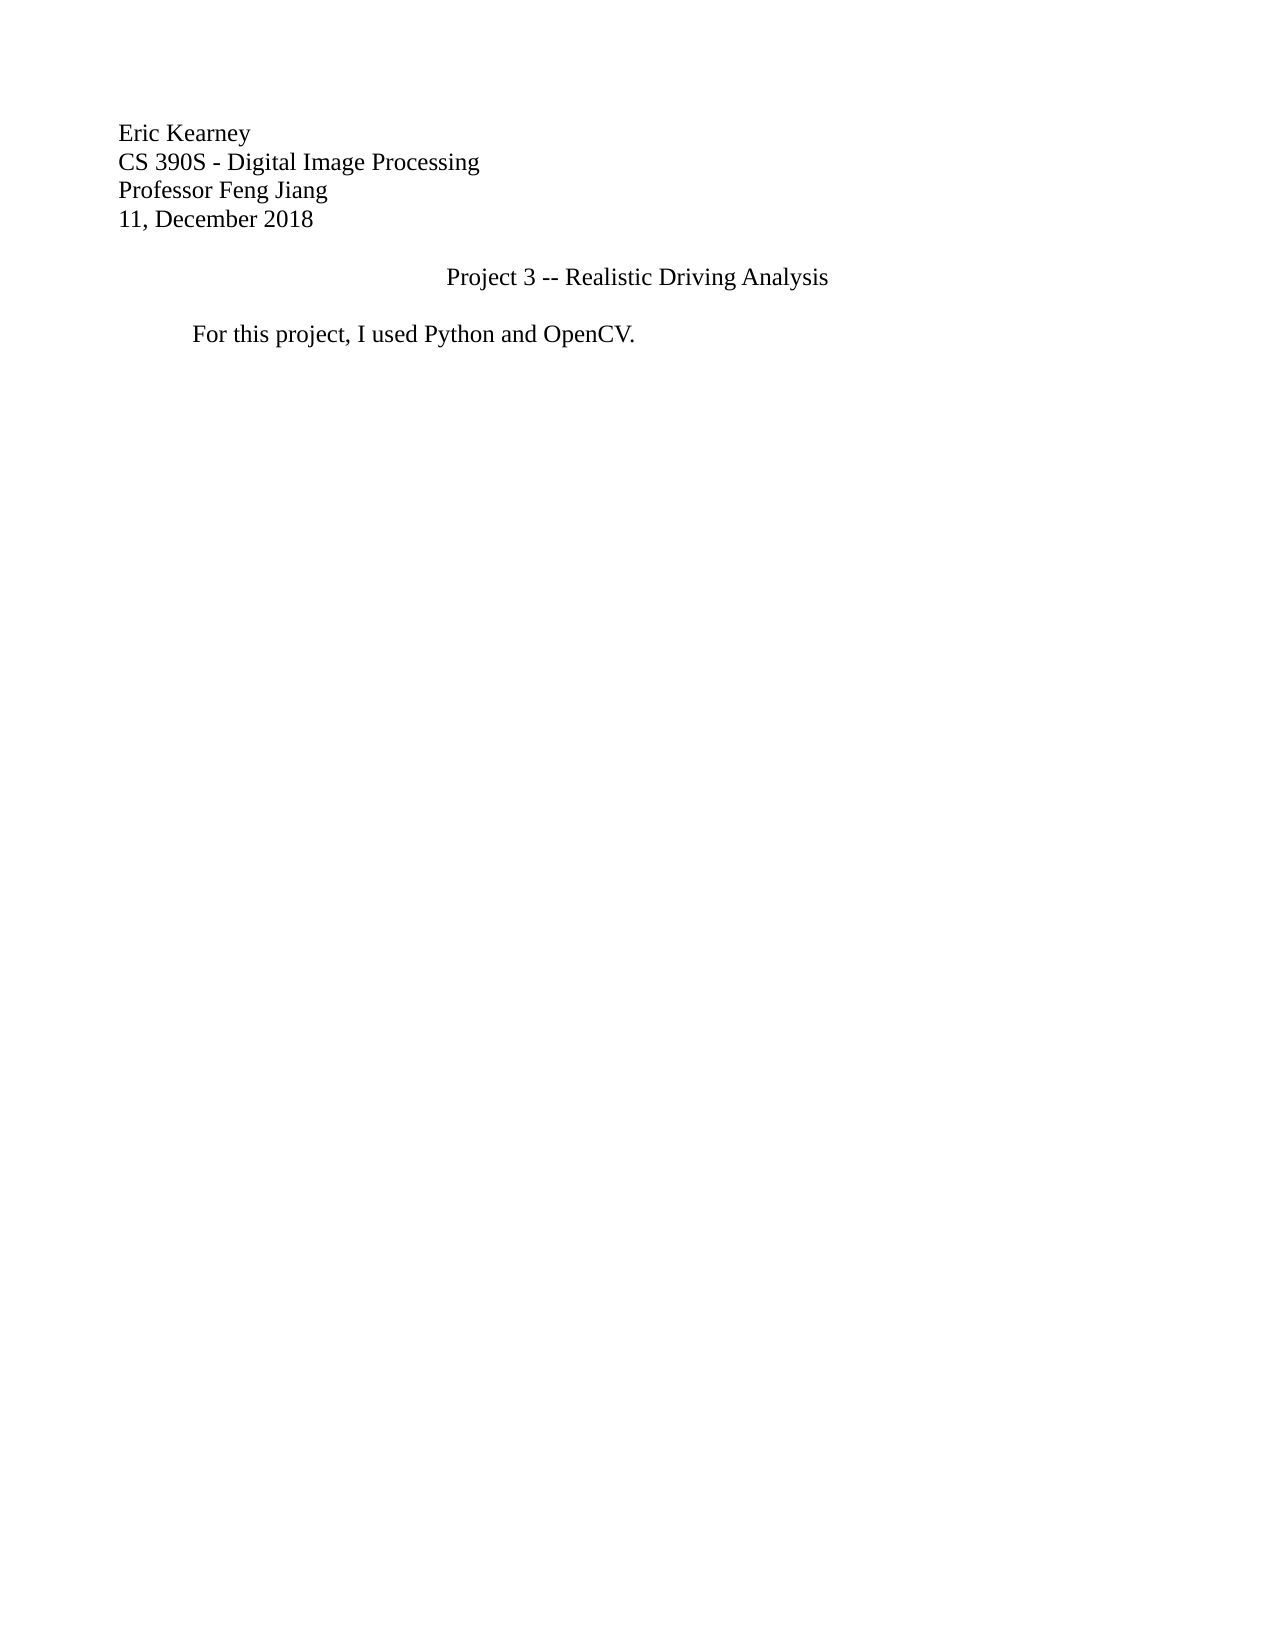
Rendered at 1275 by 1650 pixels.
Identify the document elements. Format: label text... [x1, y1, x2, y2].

text Project 3 -- Realistic Driving Analysis [118, 262, 1157, 291]
text Eric Kearney [118, 118, 1157, 147]
text Professor Feng Jiang [118, 176, 1157, 204]
text 11, December 2018 [118, 204, 1157, 233]
text CS 390S - Digital Image Processing [118, 147, 1157, 176]
text For this project, I used Python and OpenCV. [118, 319, 1157, 348]
